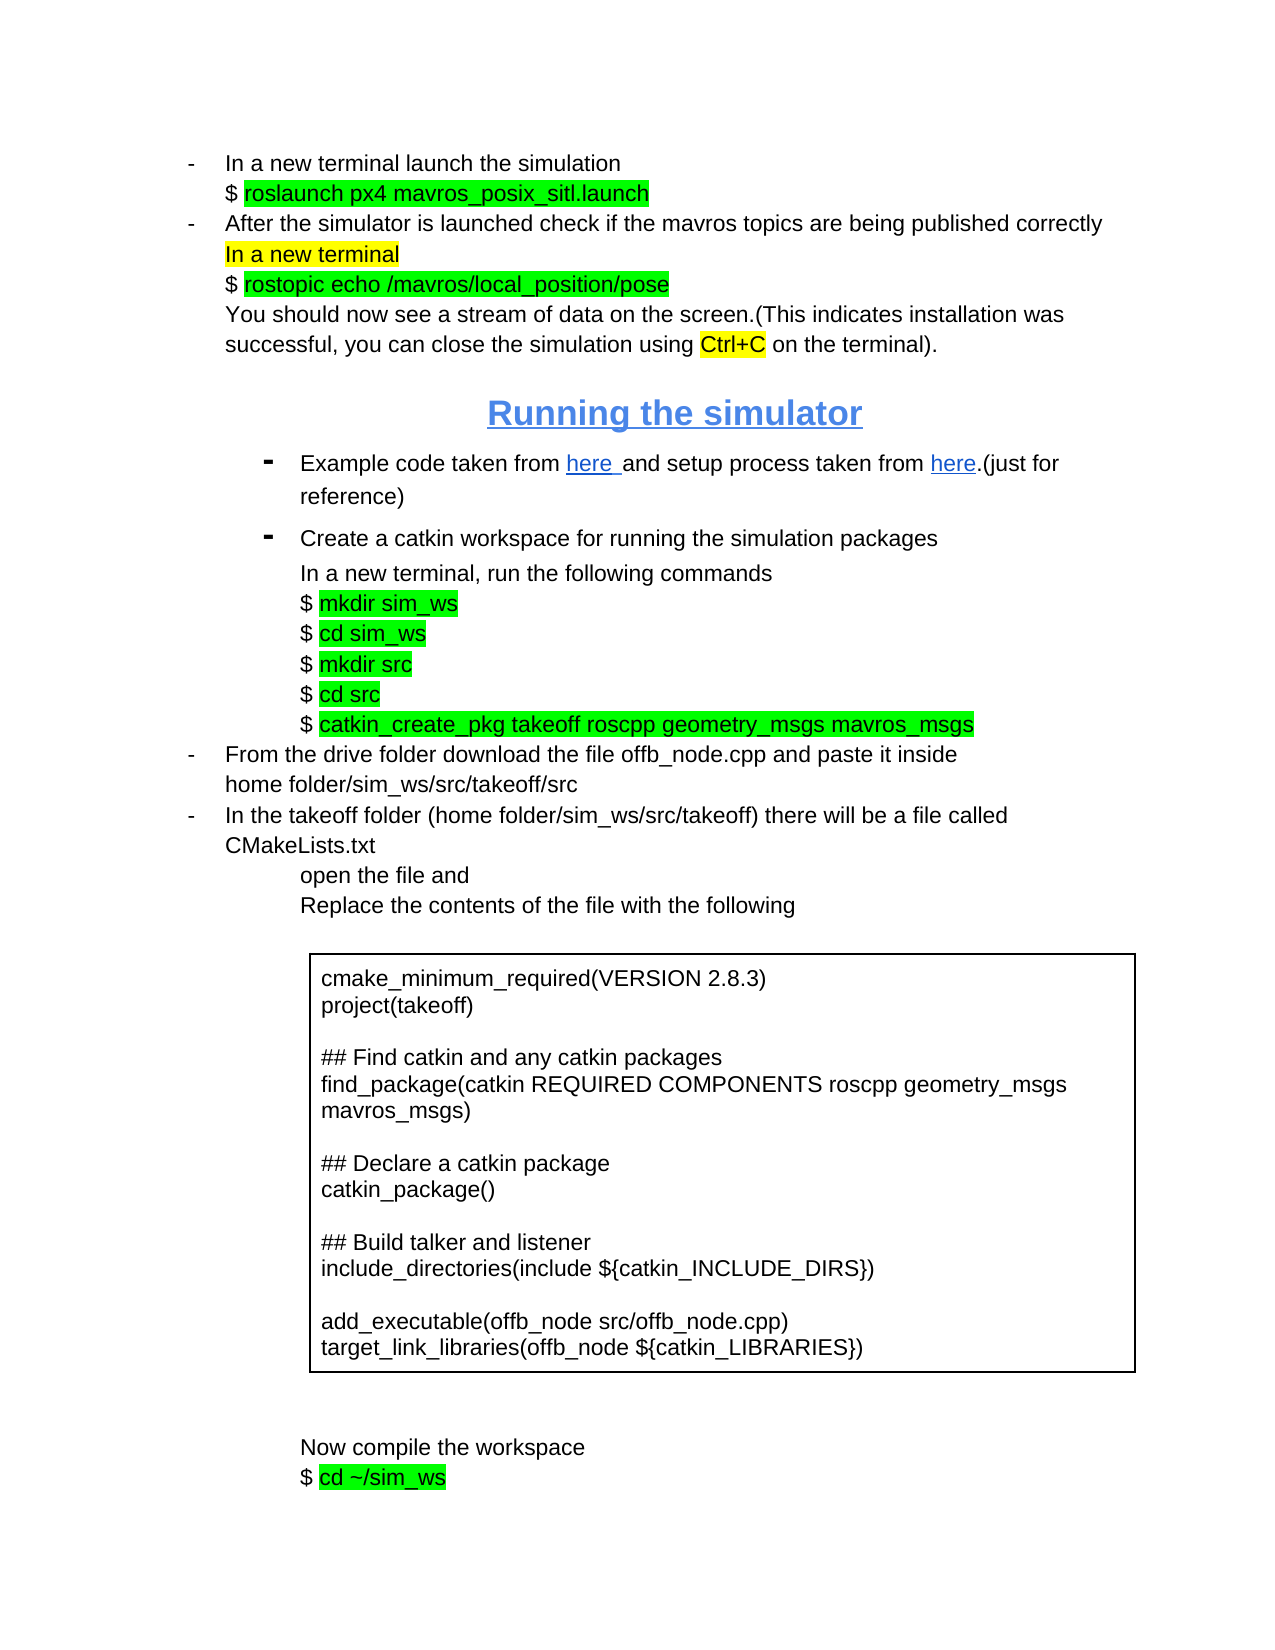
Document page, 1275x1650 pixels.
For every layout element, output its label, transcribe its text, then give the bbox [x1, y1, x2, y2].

text $ mkdir sim_ws [300, 590, 1125, 617]
text $ roslaunch px4 mavros_posix_sitl.launch [225, 180, 1125, 207]
list Example code taken from here and setup process taken from here.(just for reference) [262, 438, 1125, 509]
text In a new terminal [225, 241, 1125, 267]
text Running the simulator [225, 392, 1125, 432]
list From the drive folder download the file offb_node.cpp and paste it inside home folder/sim_ws/src/takeoff/src [187, 741, 1125, 798]
table_header cmake_minimum_required(VERSION 2.8.3) project(takeoff) ## Find catkin and any catkin packages find_package(catkin REQUIRED COMPONENTS roscpp geometry_msgs mavros_msgs) ## Declare a catkin package catkin_package() ## Build talker and listener include_directories(include ${catkin_INCLUDE_DIRS}) add_executable(offb_node src/offb_node.cpp) target_link_libraries(offb_node ${catkin_LIBRARIES}) [311, 955, 1134, 1371]
text $ mkdir src [300, 651, 1125, 677]
text $ cd ~/sim_ws [300, 1464, 1125, 1490]
text Replace the contents of the file with the following [300, 892, 1125, 919]
text $ cd sim_ws [300, 620, 1125, 647]
text open the file and [300, 862, 1125, 888]
text In a new terminal, run the following commands [300, 560, 1125, 586]
text $ cd src [300, 681, 1125, 707]
text $ rostopic echo /mavros/local_position/pose [225, 271, 1125, 297]
text You should now see a stream of data on the screen.(This indicates installation was successful, you can close the simulation using Ctrl+C on the terminal). [225, 301, 1125, 358]
list In the takeoff folder (home folder/sim_ws/src/takeoff) there will be a file called CMakeLists.txt [187, 802, 1125, 858]
text Now compile the workspace [225, 1433, 1125, 1460]
list Create a catkin workspace for running the simulation packages [262, 513, 1125, 554]
text $ catkin_create_pkg takeoff roscpp geometry_msgs mavros_msgs [300, 711, 1125, 737]
list After the simulator is launched check if the mavros topics are being published correctly [187, 210, 1125, 237]
list In a new terminal launch the simulation [187, 150, 1125, 176]
